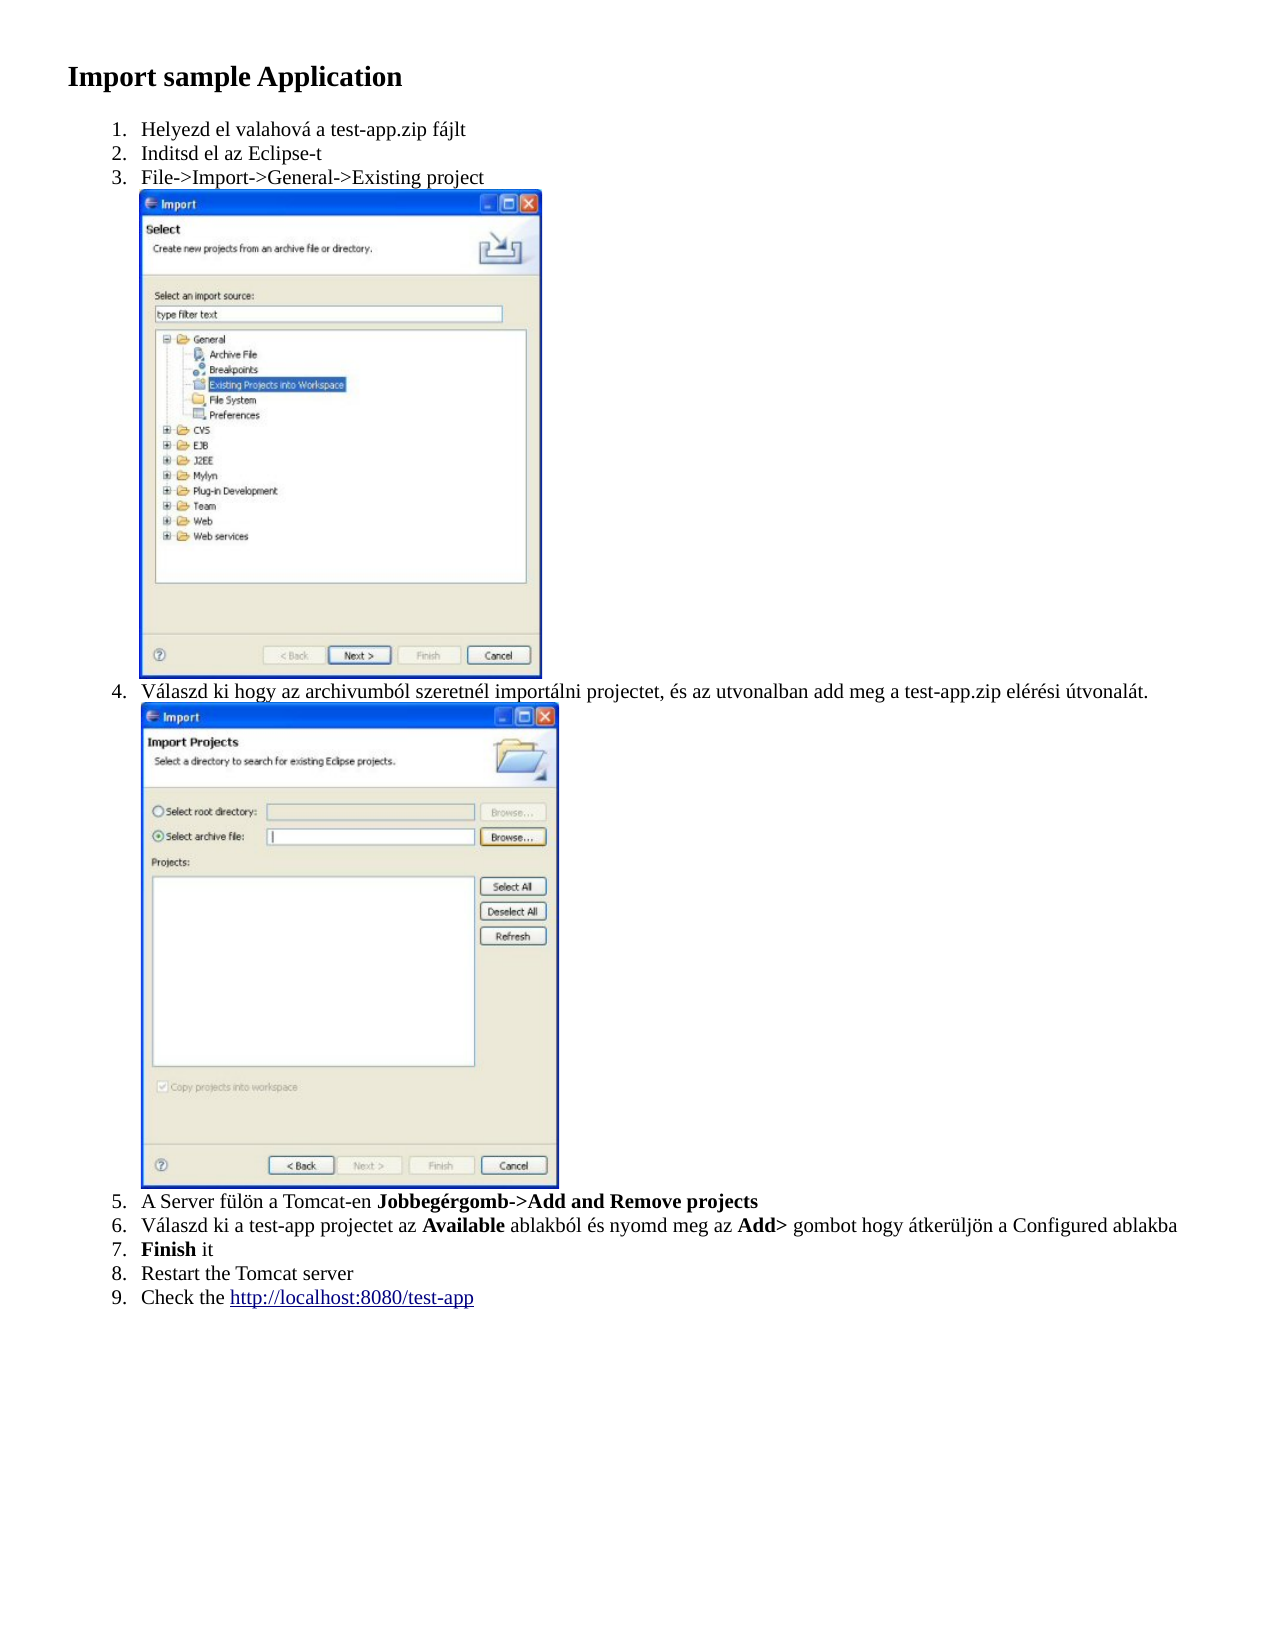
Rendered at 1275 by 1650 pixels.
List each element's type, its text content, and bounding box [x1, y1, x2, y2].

list Inditsd el az Eclipse-t [111, 141, 1195, 165]
list Válaszd ki hogy az archivumból szeretnél importálni projectet, és az utvonalban add meg a test-app.zip elérési útvonalát. [111, 679, 1195, 703]
list Helyezd el valahová a test-app.zip fájlt [111, 117, 1195, 141]
list Válaszd ki a test-app projectet az Available ablakból és nyomd meg az Add> gombot hogy átkerüljön a Configured ablakba [111, 1213, 1195, 1237]
picture [139, 189, 543, 679]
list File->Import->General->Existing project [111, 165, 1195, 189]
text Import sample Application [67, 59, 1195, 93]
picture [140, 702, 560, 1189]
list Finish it [111, 1237, 1195, 1261]
list A Server fülön a Tomcat-en Jobbegérgomb->Add and Remove projects [111, 1189, 1195, 1213]
list Check the http://localhost:8080/test-app [111, 1285, 1195, 1309]
list Restart the Tomcat server [111, 1261, 1195, 1285]
